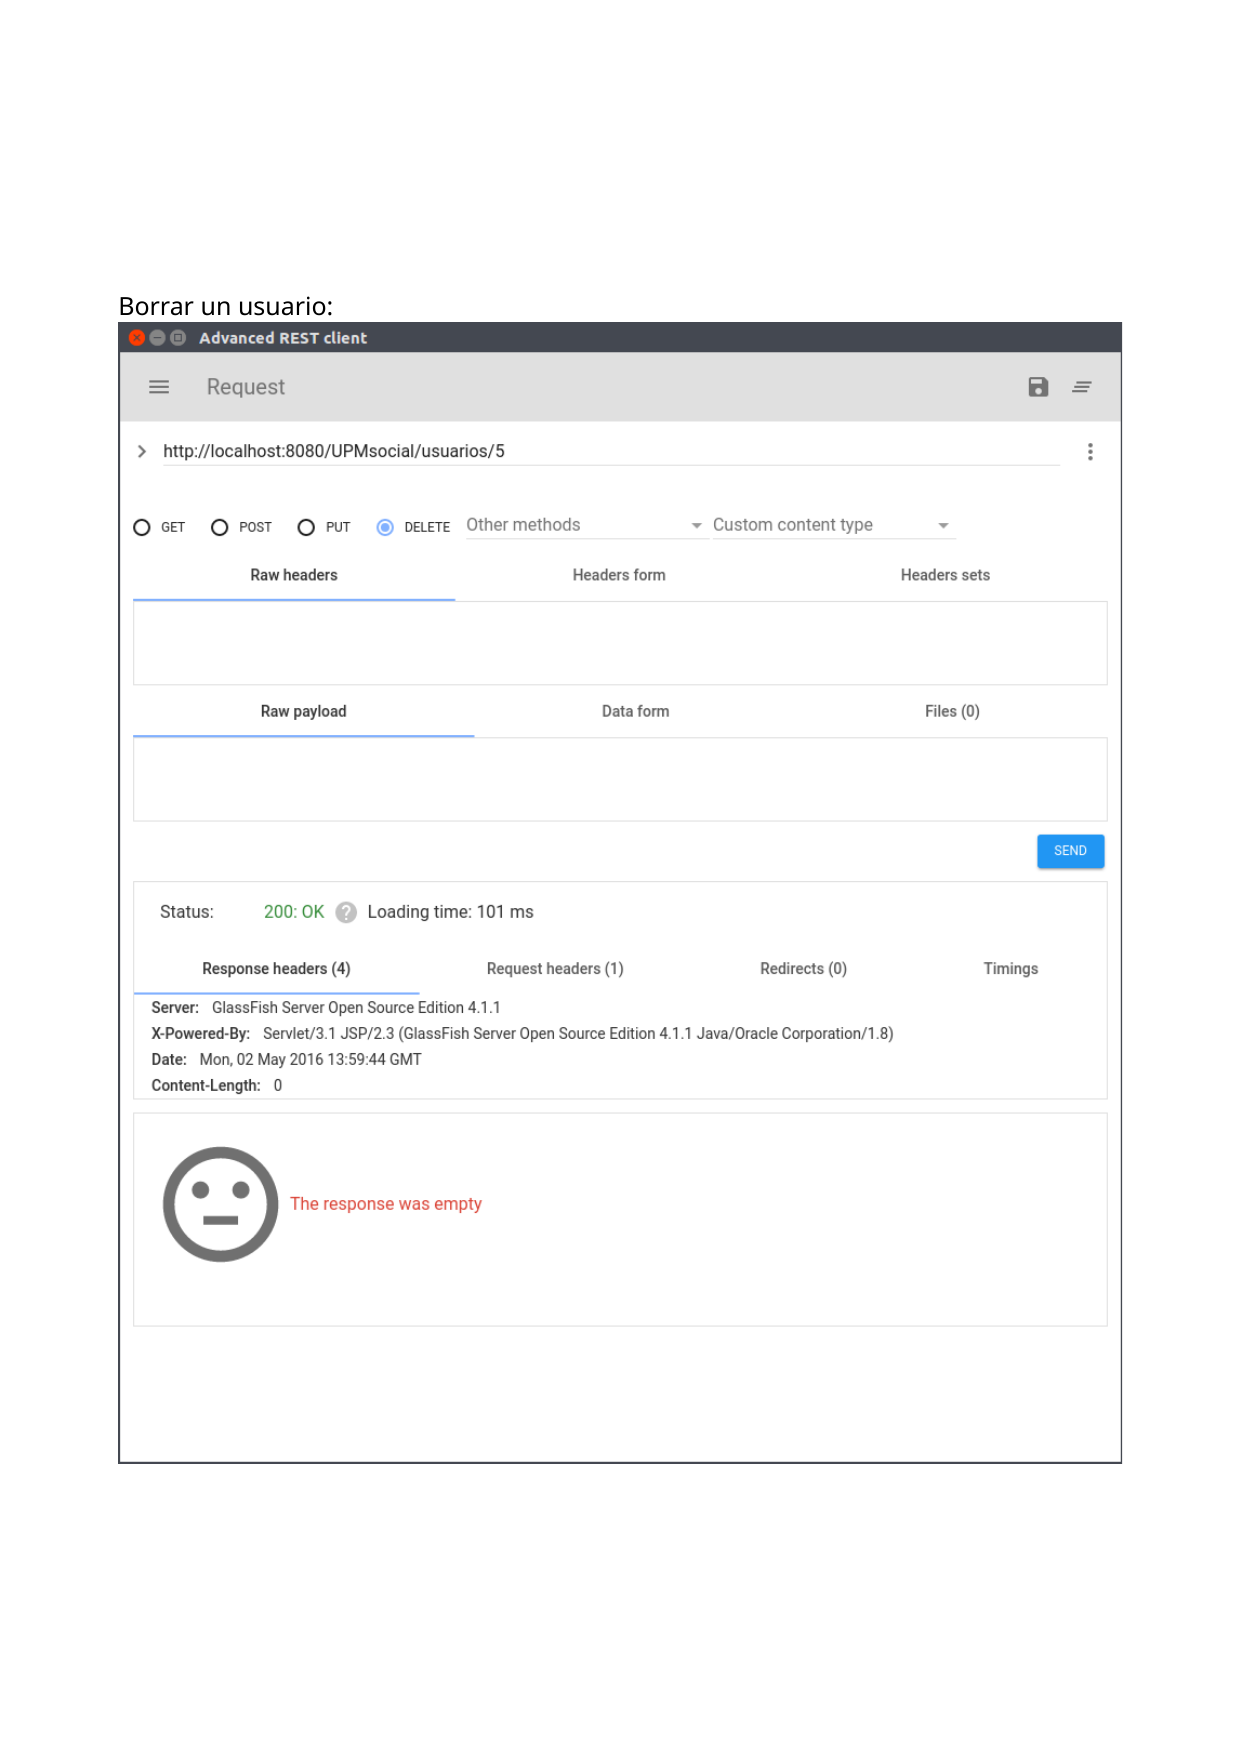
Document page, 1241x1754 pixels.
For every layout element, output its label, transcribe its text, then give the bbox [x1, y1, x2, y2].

text Borrar un usuario: [118, 288, 1122, 322]
picture [118, 322, 1123, 1464]
